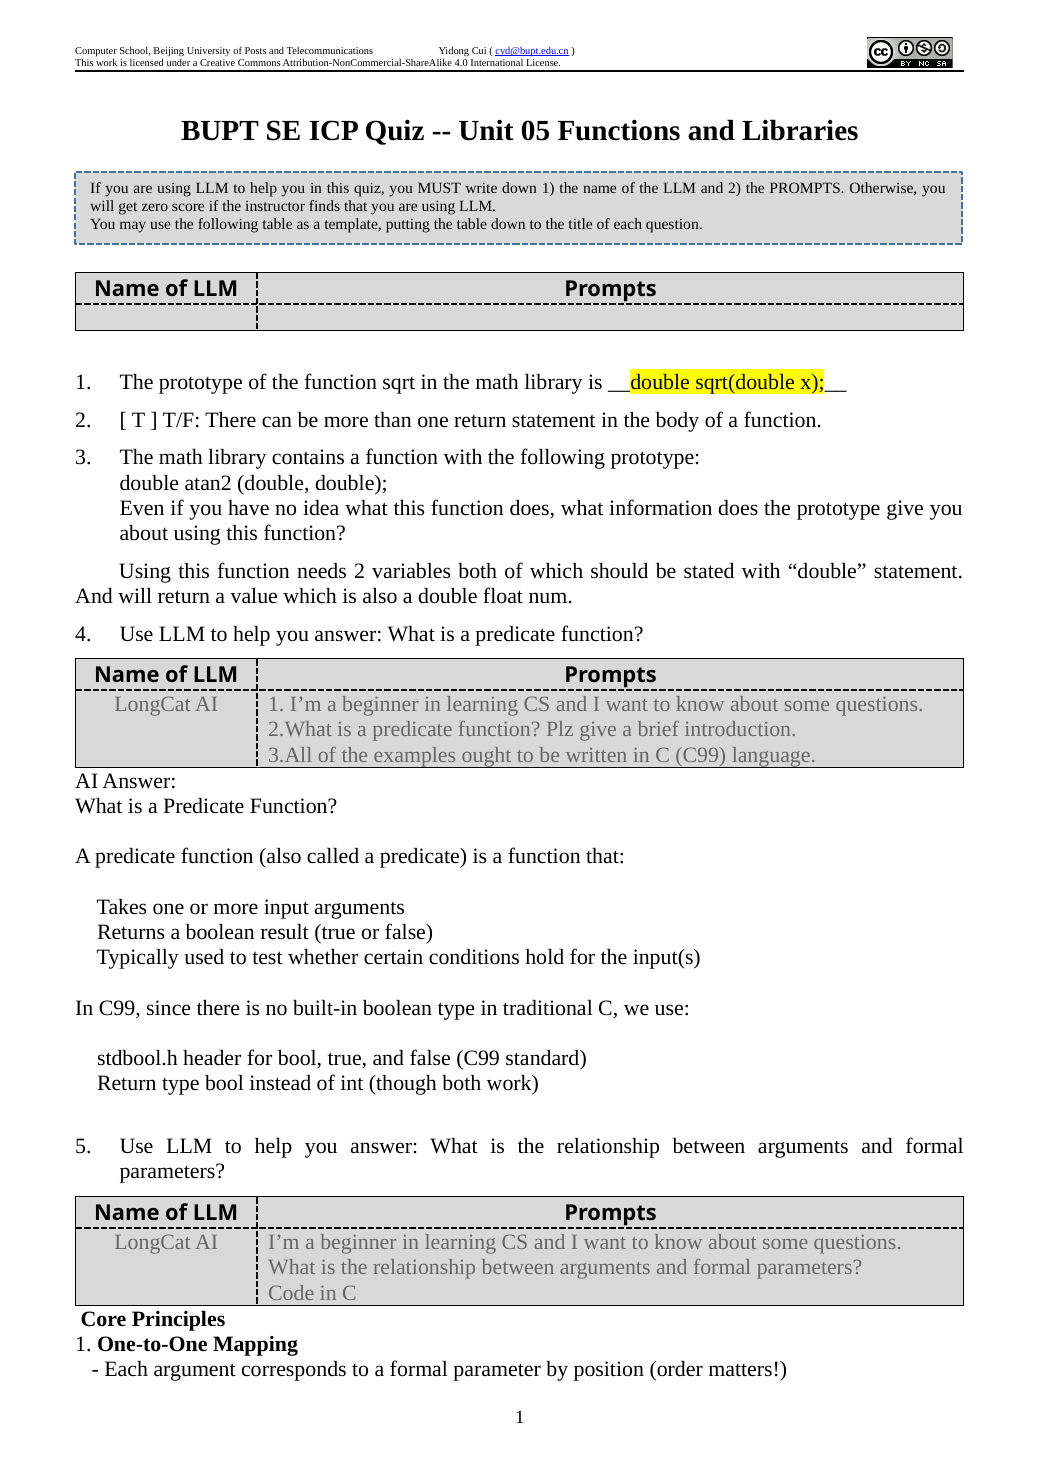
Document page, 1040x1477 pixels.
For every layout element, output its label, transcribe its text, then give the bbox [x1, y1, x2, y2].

text Core Principles [75, 1306, 964, 1331]
text Returns a boolean result (true or false) [75, 919, 964, 944]
subtitle The prototype of the function sqrt in the math library is __double sqrt(double x);__ [75, 369, 964, 394]
picture [867, 37, 953, 68]
text 1. One-to-One Mapping [75, 1331, 964, 1356]
table_header Prompts [257, 659, 963, 689]
text What is a Predicate Function? [75, 793, 964, 818]
text In C99, since there is no built-in boolean type in traditional C, we use: [75, 995, 964, 1020]
subtitle Use LLM to help you answer: What is the relationship between arguments and formal parameters? [75, 1133, 964, 1184]
table_header Name of LLM [76, 1197, 257, 1227]
text - Each argument corresponds to a formal parameter by position (order matters!) [75, 1356, 964, 1381]
text Takes one or more input arguments [75, 894, 964, 919]
table_cell [257, 303, 963, 330]
subtitle [ T ] T/F: There can be more than one return statement in the body of a function. [75, 407, 964, 432]
text Typically used to test whether certain conditions hold for the input(s) [75, 944, 964, 969]
text stdbool.h header for bool, true, and false (C99 standard) [75, 1045, 964, 1070]
subtitle Use LLM to help you answer: What is a predicate function? [75, 621, 964, 646]
table_header Name of LLM [76, 273, 257, 303]
table_header Name of LLM [76, 659, 257, 689]
table_cell LongCat AI [76, 689, 257, 767]
table_header Prompts [257, 273, 963, 303]
text A predicate function (also called a predicate) is a function that: [75, 843, 964, 869]
table_cell I’m a beginner in learning CS and I want to know about some questions. What is the relationship between arguments and formal parameters? Code in C [257, 1227, 963, 1305]
text If you are using LLM to help you in this quiz, you MUST write down 1) the name of the LLM and 2) the PROMPTS. Otherwise, you will get zero score if the instructor finds that you are using LLM. [90, 179, 947, 215]
text You may use the following table as a template, putting the table down to the title of each question. [90, 215, 947, 233]
text Return type bool instead of int (though both work) [75, 1070, 964, 1096]
table_header Prompts [257, 1197, 963, 1227]
subtitle The math library contains a function with the following prototype: double atan2 (double, double); Even if you have no idea what this function does, what information does the prototype give you about using this function? [75, 444, 964, 545]
table_cell LongCat AI [76, 1227, 257, 1305]
title BUPT SE ICP Quiz -- Unit 05 Functions and Libraries [75, 113, 964, 147]
text Using this function needs 2 variables both of which should be stated with “double” statement. And will return a value which is also a double float num. [75, 558, 964, 608]
table_cell 1. I’m a beginner in learning CS and I want to know about some questions. 2.What is a predicate function? Plz give a brief introduction. 3.All of the examples ought to be written in C (C99) language. [257, 689, 963, 767]
table_cell [76, 303, 257, 330]
text AI Answer: [75, 768, 964, 793]
